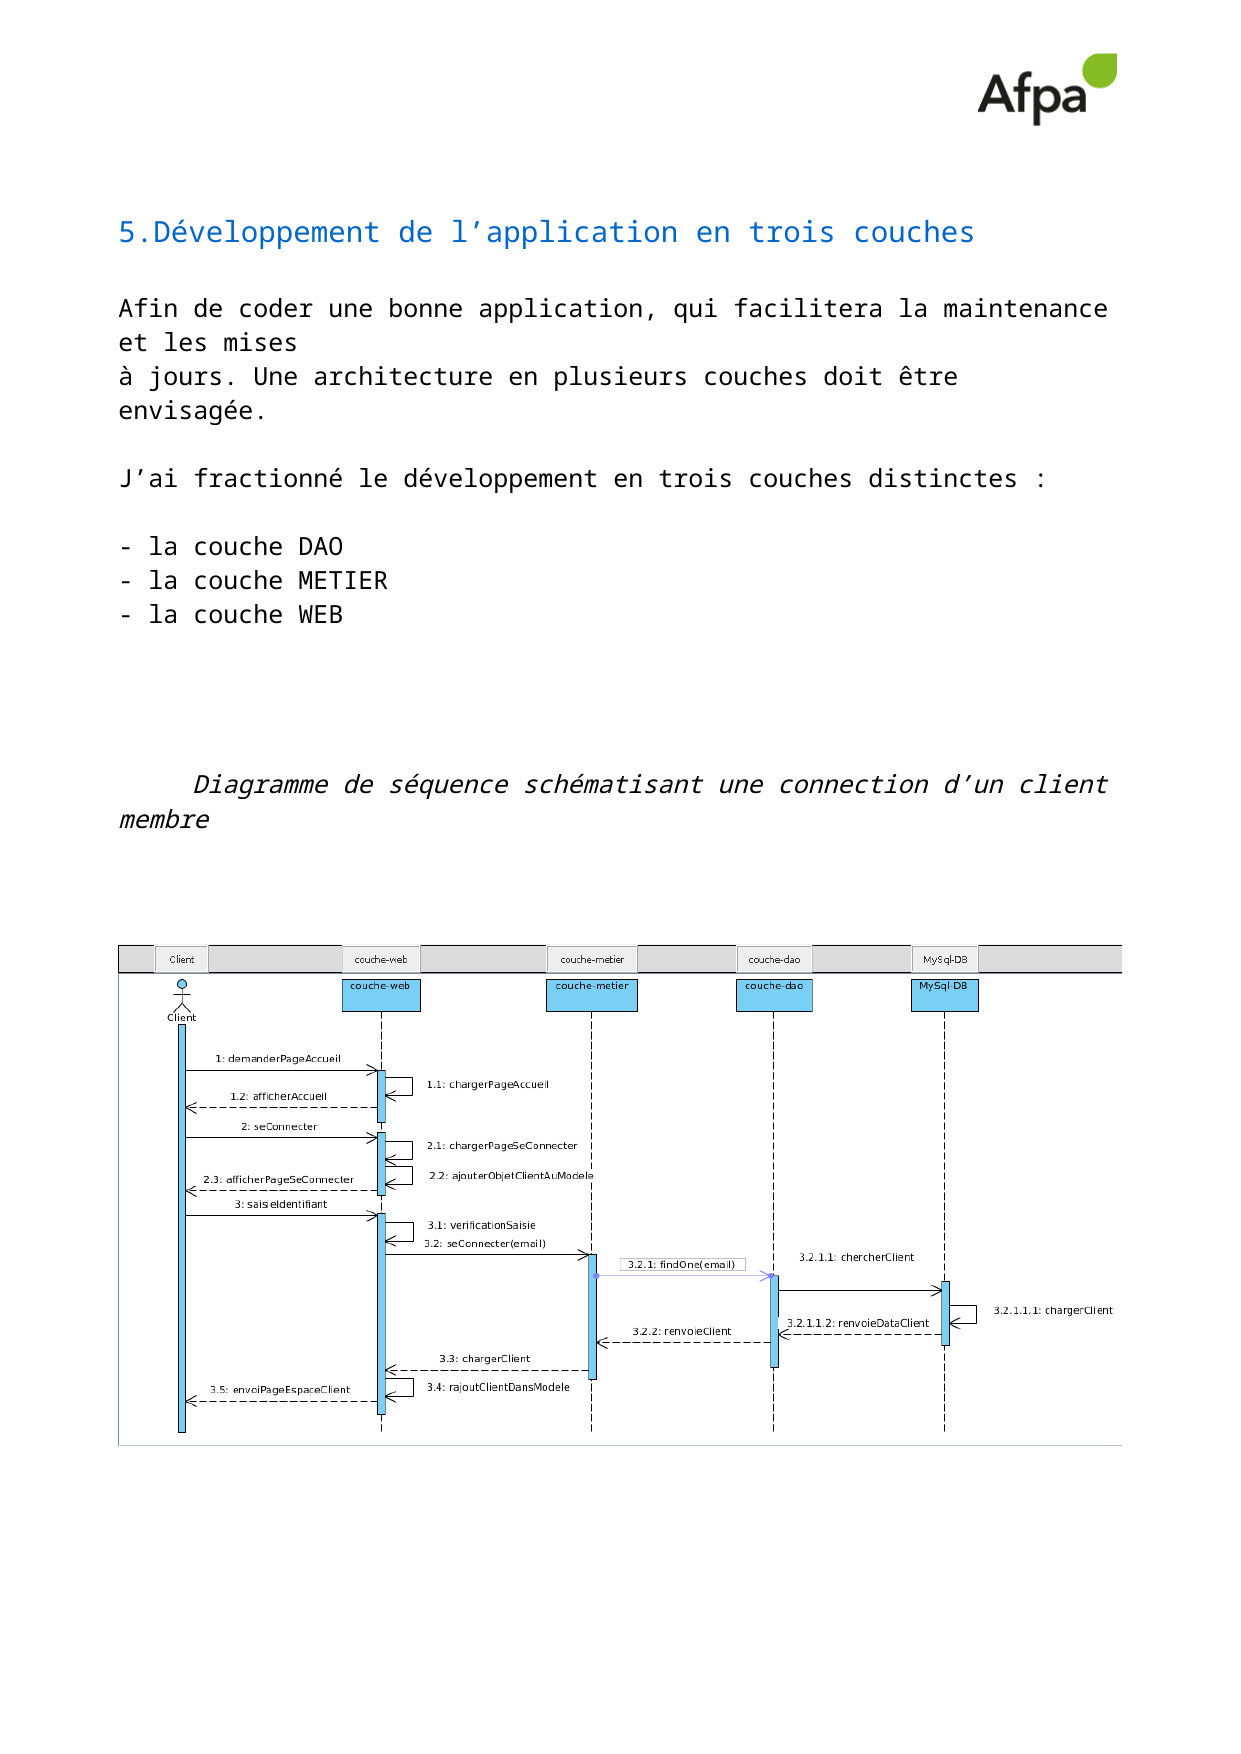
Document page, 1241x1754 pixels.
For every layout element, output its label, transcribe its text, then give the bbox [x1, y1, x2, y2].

text - la couche WEB [118, 597, 1122, 631]
text 5.Développement de l’application en trois couches [118, 211, 1122, 251]
text Afin de coder une bonne application, qui facilitera la maintenance et les mises [118, 290, 1122, 358]
text - la couche METIER [118, 563, 1122, 597]
picture [977, 53, 1117, 126]
text à jours. Une architecture en plusieurs couches doit être envisagée. [118, 358, 1122, 427]
text Diagramme de séquence schématisant une connection d’un client membre [118, 767, 1122, 835]
picture [118, 944, 1123, 1446]
text J’ai fractionné le développement en trois couches distinctes : [118, 461, 1122, 495]
text - la couche DAO [118, 529, 1122, 563]
